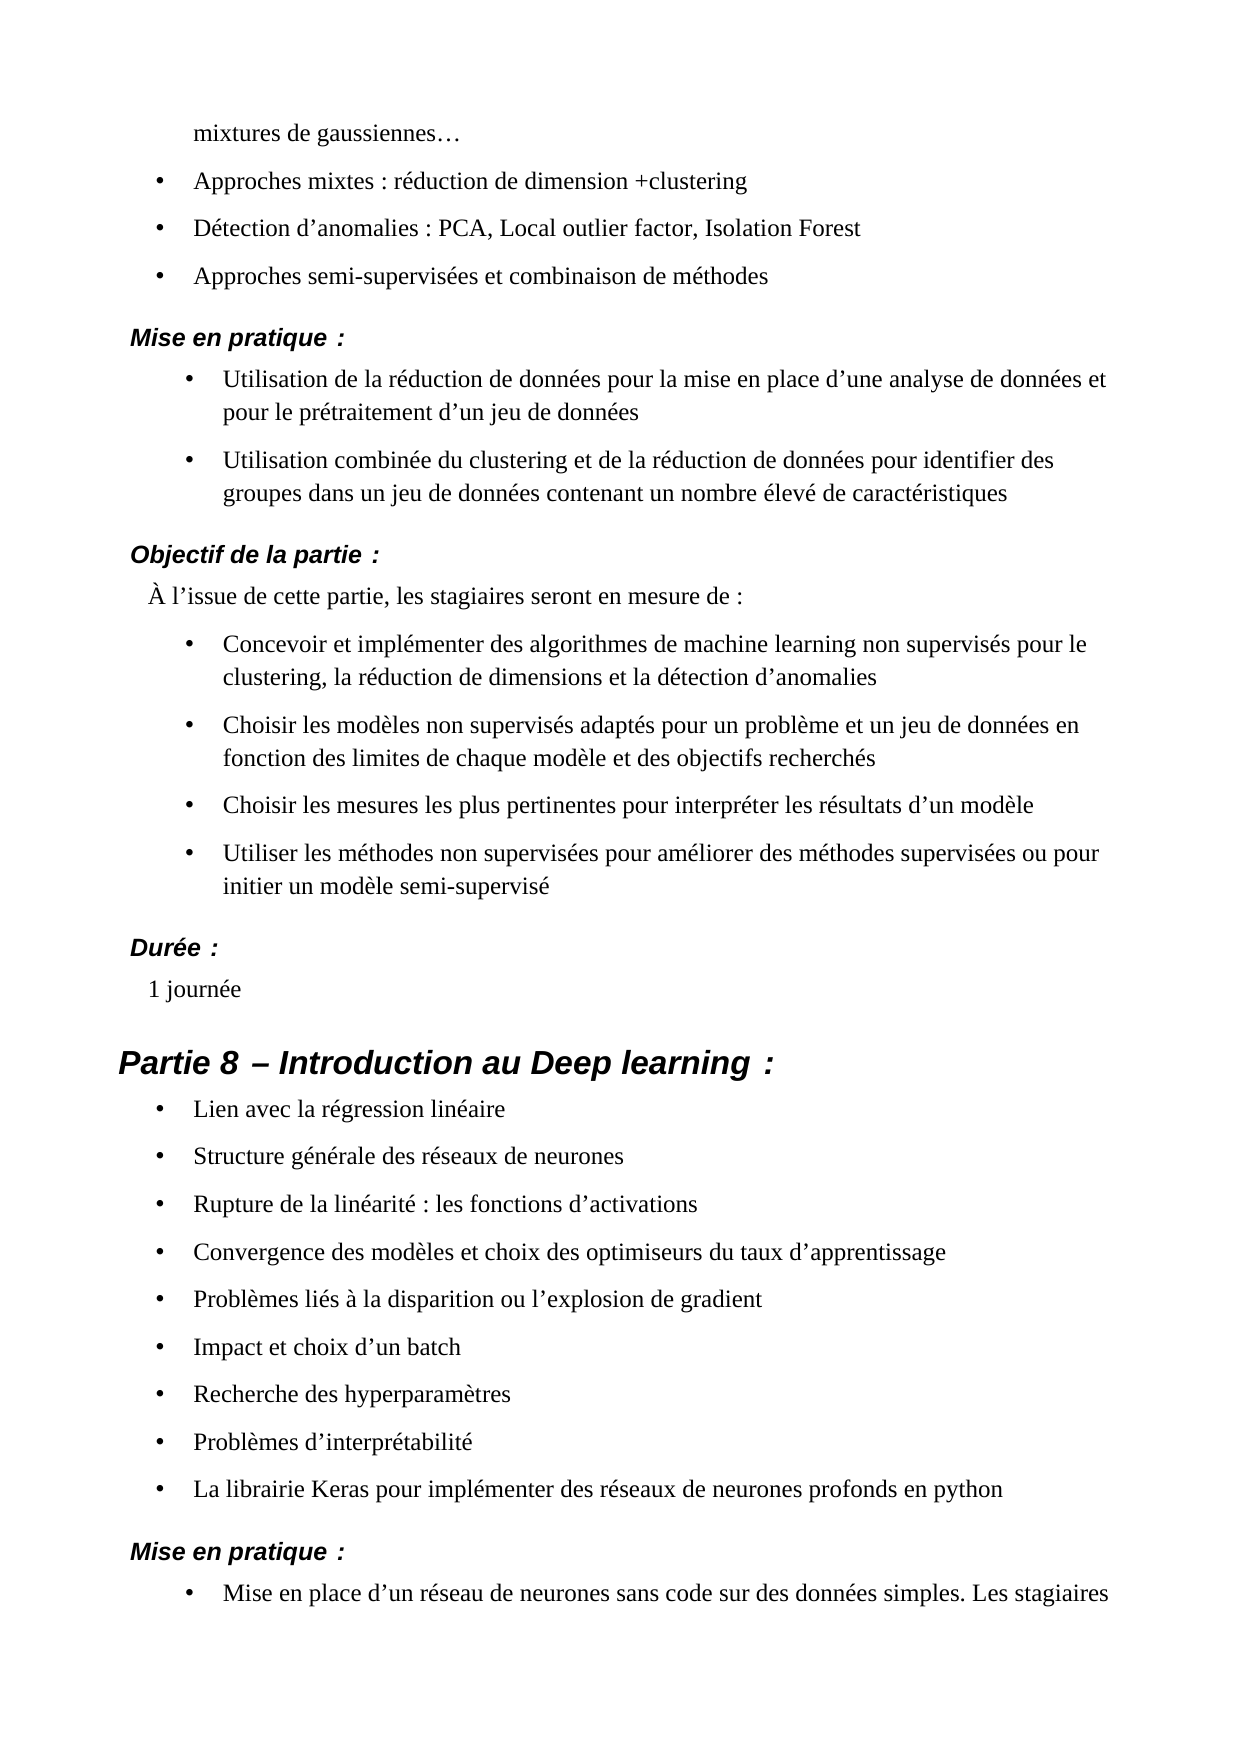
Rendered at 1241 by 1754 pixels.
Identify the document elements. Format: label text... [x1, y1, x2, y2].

subtitle Durée : [130, 933, 1110, 962]
list Impact et choix d’un batch [156, 1332, 1122, 1361]
list Concevoir et implémenter des algorithmes de machine learning non supervisés pour le clustering, la réduction de dimensions et la détection d’anomalies [185, 629, 1122, 691]
list Problèmes d’interprétabilité [156, 1427, 1122, 1456]
list Recherche des hyperparamètres [156, 1379, 1122, 1408]
list mixtures de gaussiennes… [156, 118, 1122, 147]
subtitle Partie 8 – Introduction au Deep learning : [118, 1043, 1122, 1081]
list Choisir les modèles non supervisés adaptés pour un problème et un jeu de données en fonction des limites de chaque modèle et des objectifs recherchés [185, 710, 1122, 771]
list Détection d’anomalies : PCA, Local outlier factor, Isolation Forest [156, 213, 1122, 242]
list Approches mixtes : réduction de dimension +clustering [156, 166, 1122, 194]
list Lien avec la régression linéaire [156, 1094, 1122, 1122]
list Mise en place d’un réseau de neurones sans code sur des données simples. Les stagiaires [185, 1578, 1122, 1607]
subtitle Mise en pratique : [130, 323, 1110, 352]
subtitle Mise en pratique : [130, 1537, 1110, 1566]
list Choisir les mesures les plus pertinentes pour interpréter les résultats d’un modèle [185, 790, 1122, 819]
text 1 journée [148, 974, 1122, 1003]
list Rupture de la linéarité : les fonctions d’activations [156, 1189, 1122, 1218]
list Utilisation combinée du clustering et de la réduction de données pour identifier des groupes dans un jeu de données contenant un nombre élevé de caractéristiques [185, 445, 1122, 507]
list Structure générale des réseaux de neurones [156, 1141, 1122, 1170]
list Problèmes liés à la disparition ou l’explosion de gradient [156, 1284, 1122, 1313]
list Convergence des modèles et choix des optimiseurs du taux d’apprentissage [156, 1237, 1122, 1265]
subtitle Objectif de la partie : [130, 540, 1110, 569]
text À l’issue de cette partie, les stagiaires seront en mesure de : [148, 581, 1122, 610]
list La librairie Keras pour implémenter des réseaux de neurones profonds en python [156, 1474, 1122, 1503]
list Approches semi-supervisées et combinaison de méthodes [156, 261, 1122, 290]
list Utiliser les méthodes non supervisées pour améliorer des méthodes supervisées ou pour initier un modèle semi-supervisé [185, 838, 1122, 900]
list Utilisation de la réduction de données pour la mise en place d’une analyse de données et pour le prétraitement d’un jeu de données [185, 364, 1122, 426]
